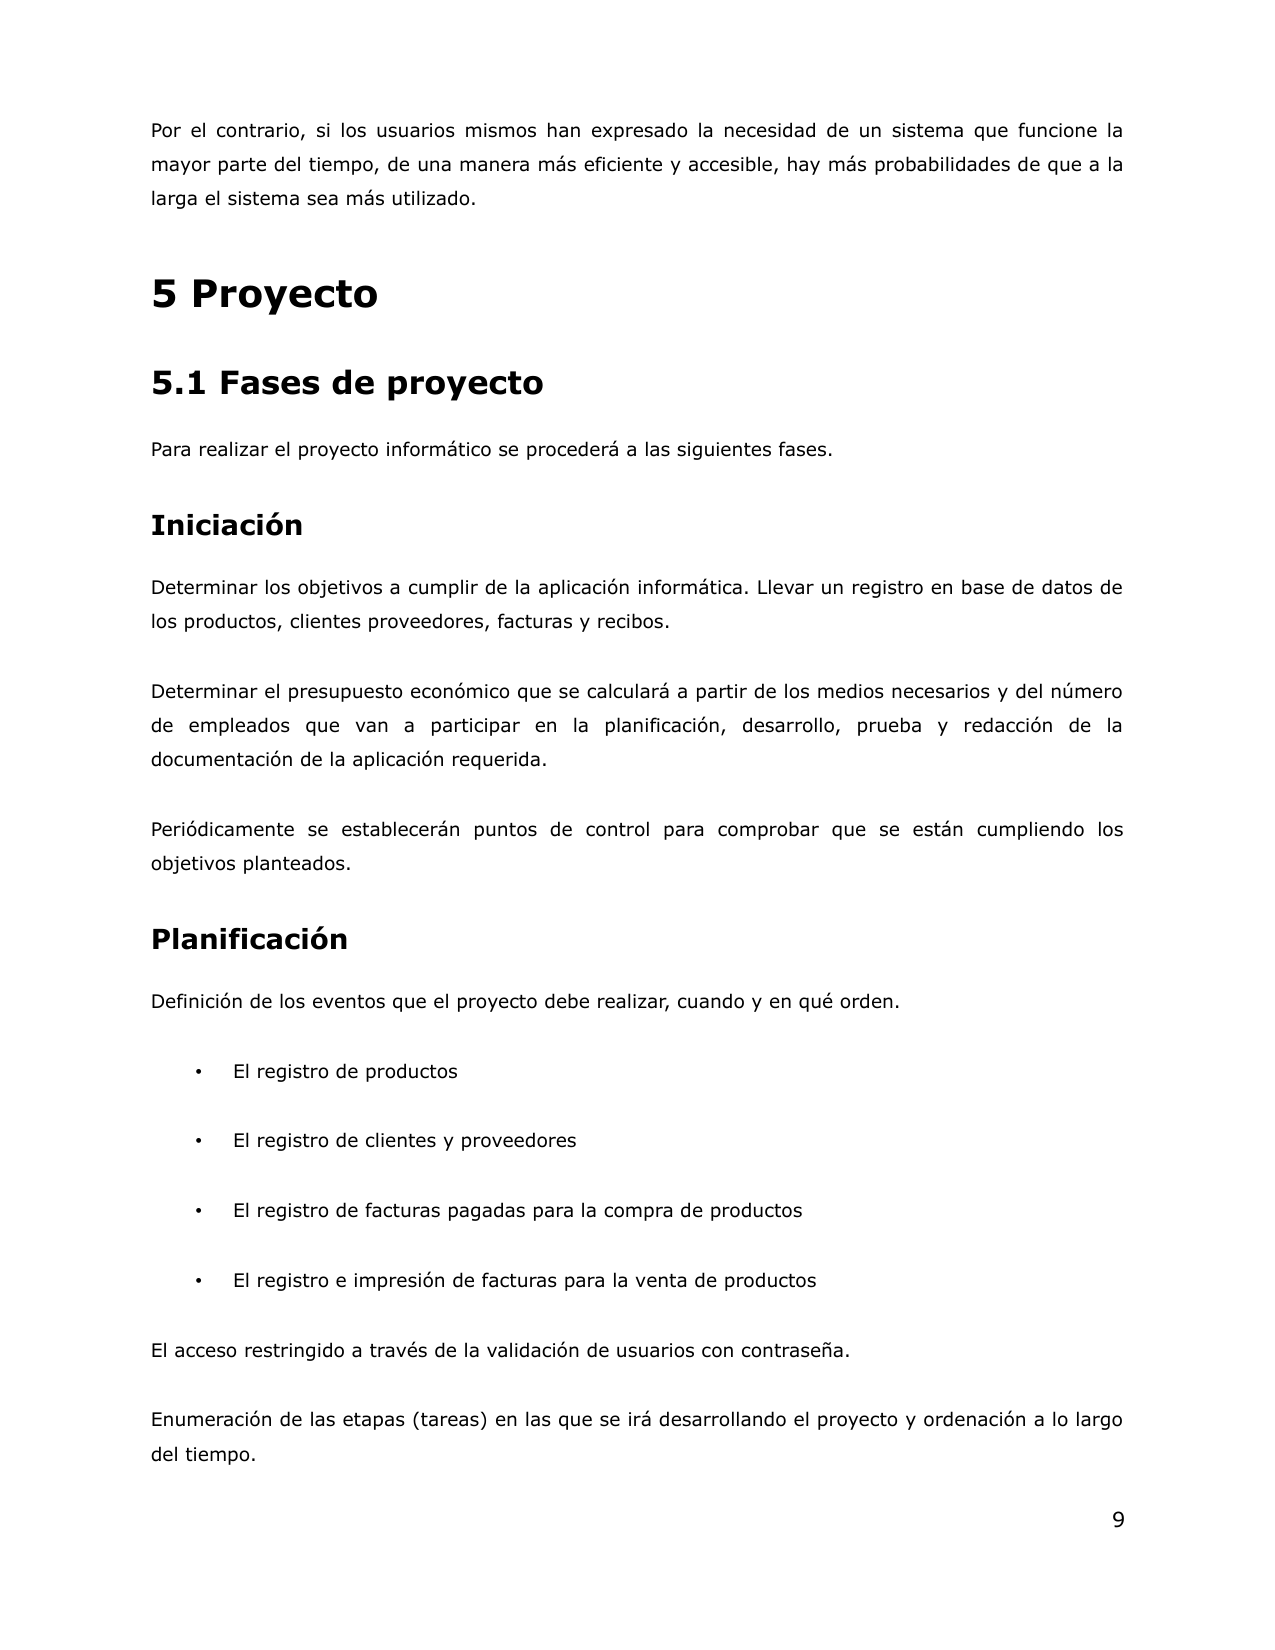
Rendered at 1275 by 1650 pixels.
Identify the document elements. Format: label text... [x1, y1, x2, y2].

text Determinar los objetivos a cumplir de la aplicación informática. Llevar un registro en base de datos de los productos, clientes proveedores, facturas y recibos. [151, 576, 1125, 633]
subtitle Proyecto [151, 269, 1125, 315]
text Por el contrario, si los usuarios mismos han expresado la necesidad de un sistema que funcione la mayor parte del tiempo, de una manera más eficiente y accesible, hay más probabilidades de que a la larga el sistema sea más utilizado. [151, 118, 1125, 209]
text Periódicamente se establecerán puntos de control para comprobar que se están cumpliendo los objetivos planteados. [151, 817, 1125, 874]
text Para realizar el proyecto informático se procederá a las siguientes fases. [151, 437, 1125, 460]
text El acceso restringido a través de la validación de usuarios con contraseña. [151, 1338, 1125, 1361]
subtitle Planificación [151, 922, 1125, 955]
list El registro e impresión de facturas para la venta de productos [195, 1269, 1125, 1292]
list El registro de clientes y proveedores [195, 1129, 1125, 1152]
subtitle Fases de proyecto [151, 362, 1125, 401]
text Definición de los eventos que el proyecto debe realizar, cuando y en qué orden. [151, 990, 1125, 1012]
text Determinar el presupuesto económico que se calculará a partir de los medios necesarios y del número de empleados que van a participar en la planificación, desarrollo, prueba y redacción de la documentación de la aplicación requerida. [151, 679, 1125, 771]
list El registro de productos [195, 1059, 1125, 1082]
list El registro de facturas pagadas para la compra de productos [195, 1199, 1125, 1222]
subtitle Iniciación [151, 508, 1125, 541]
text Enumeración de las etapas (tareas) en las que se irá desarrollando el proyecto y ordenación a lo largo del tiempo. [151, 1408, 1125, 1465]
